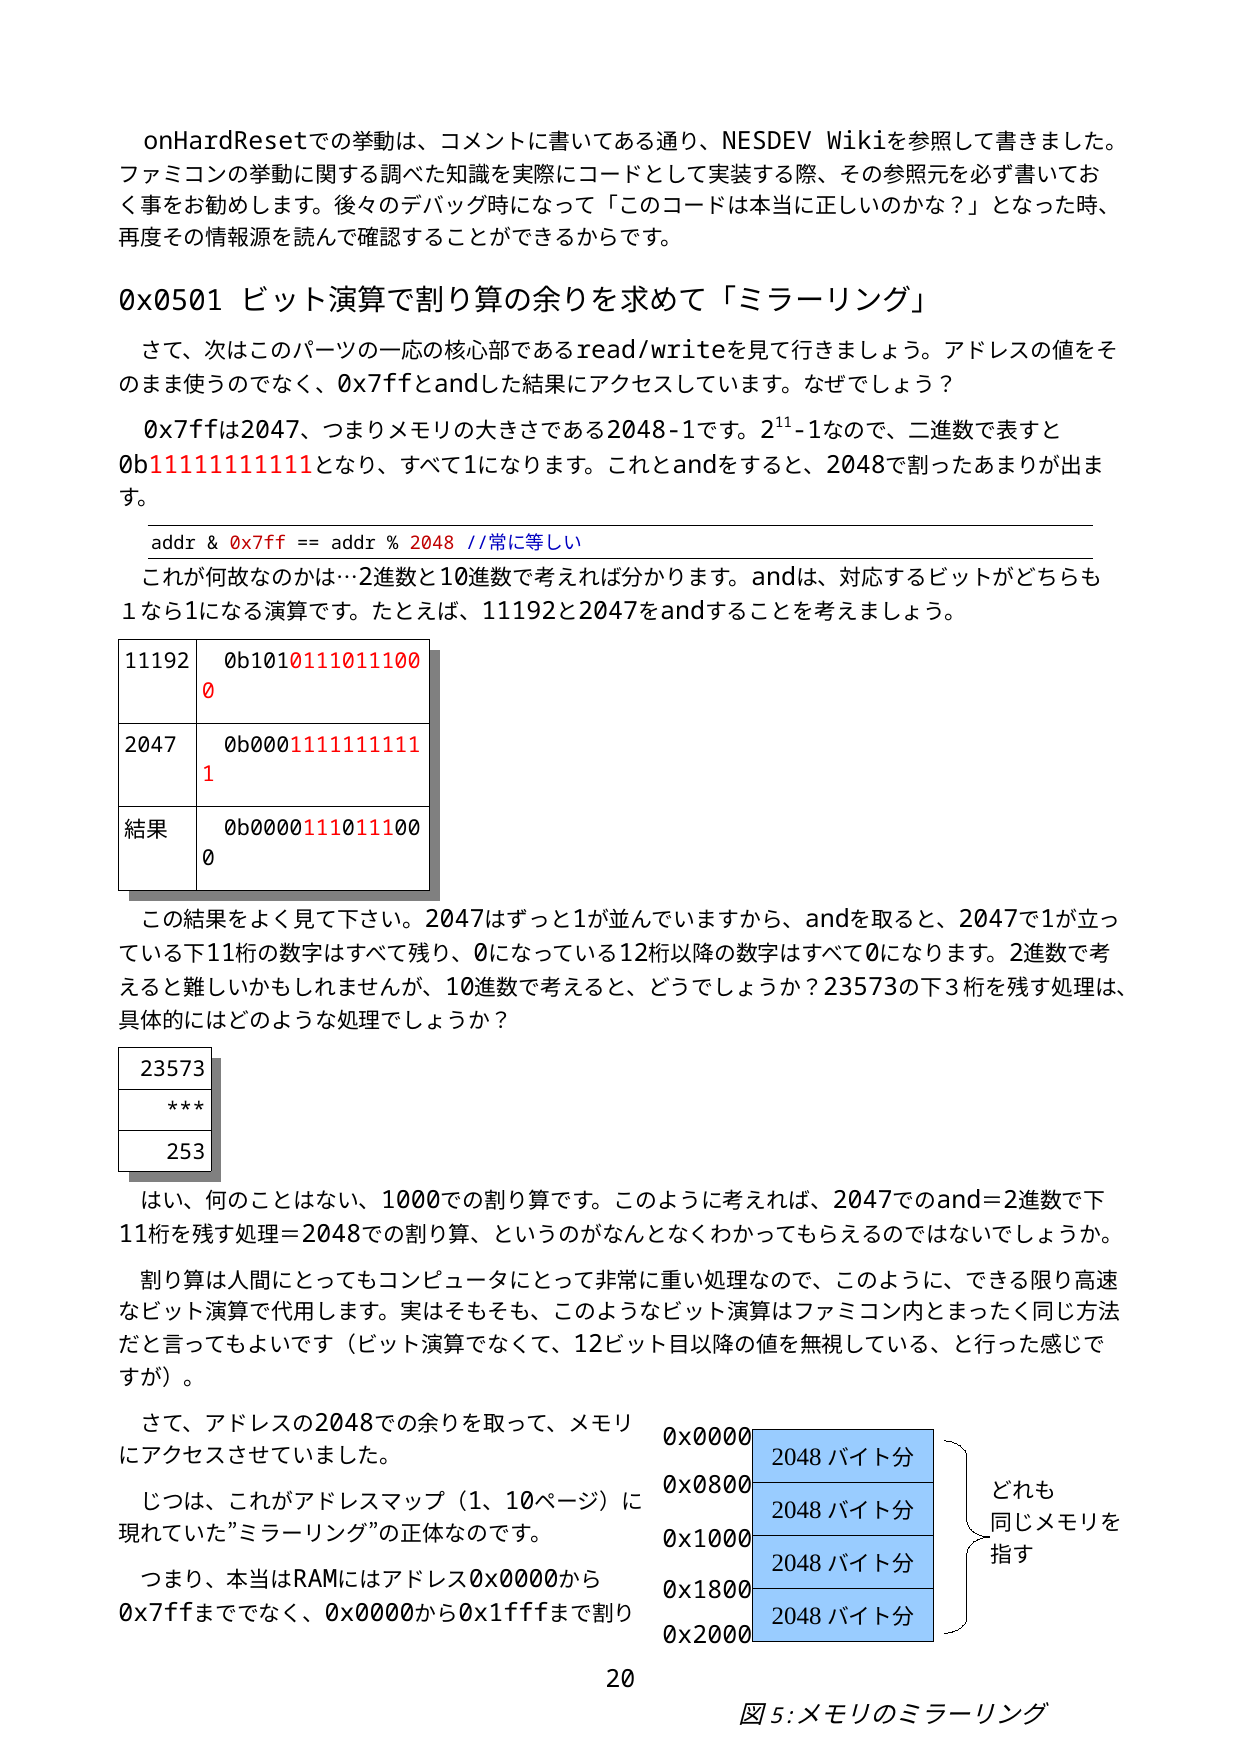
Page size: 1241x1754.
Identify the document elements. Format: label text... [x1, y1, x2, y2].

text addr & 0x7ff == addr % 2048 //常に等しい [148, 526, 1093, 558]
table_cell 0b00001110111000 [197, 807, 429, 890]
table_header 23573 [119, 1048, 211, 1088]
text 割り算は人間にとってもコンピュータにとって非常に重い処理なので、このように、できる限り高速なビット演算で代用します。実はそもそも、このようなビット演算はファミコン内とまったく同じ方法だと言ってもよいです（ビット演算でなくて、12ビット目以降の値を無視している、と行った感じですが）。 [118, 1263, 1122, 1392]
text さて、次はこのパーツの一応の核心部であるread/writeを見て行きましょう。アドレスの値をそのまま使うのでなく、0x7ffとandした結果にアクセスしています。なぜでしょう？ [118, 332, 1122, 400]
table_cell *** [119, 1090, 211, 1130]
subtitle 0x0501 ビット演算で割り算の余りを求めて「ミラーリング」 [118, 277, 1122, 319]
text つまり、本当はRAMにはアドレス0x0000から0x7ffまででなく、0x0000から0x1fffまで割り当てられているのですが、この中で4回ループしている、というわけです（図 5）。 [118, 1561, 662, 1629]
text じつは、これがアドレスマップ（表 1、10ページ）に現れていた”ミラーリング”の正体なのです。 [118, 1482, 662, 1548]
text onHardResetでの挙動は、コメントに書いてある通り、NESDEV Wikiを参照して書きました。ファミコンの挙動に関する調べた知識を実際にコードとして実装する際、その参照元を必ず書いておく事をお勧めします。後々のデバッグ時になって「このコードは本当に正しいのかな？」となった時、再度その情報源を読んで確認することができるからです。 [118, 123, 1122, 252]
text この結果をよく見て下さい。2047はずっと1が並んでいますから、andを取ると、2047で1が立っている下11桁の数字はすべて残り、0になっている12桁以降の数字はすべて0になります。2進数で考えると難しいかもしれませんが、10進数で考えると、どうでしょうか？23573の下３桁を残す処理は、具体的にはどのような処理でしょうか？ [118, 901, 1122, 1035]
table_header 0b10101110111000 [197, 640, 429, 723]
text さて、アドレスの2048での余りを取って、メモリにアクセスさせていました。 [118, 1404, 1122, 1470]
text これが何故なのかは…2進数と10進数で考えれば分かります。andは、対応するビットがどちらも１なら1になる演算です。たとえば、11192と2047をandすることを考えましょう。 [118, 558, 1122, 627]
text はい、何のことはない、1000での割り算です。このように考えれば、2047でのand＝2進数で下11桁を残す処理＝2048での割り算、というのがなんとなくわかってもらえるのではないでしょうか。 [118, 1182, 1122, 1250]
table_header 11192 [119, 640, 196, 723]
table_cell 結果 [119, 807, 196, 890]
table_cell 253 [119, 1131, 211, 1171]
text 0x7ffは2047、つまりメモリの大きさである2048-1です。211-1なので、二進数で表すと0b11111111111となり、すべて1になります。これとandをすると、2048で割ったあまりが出ます。 [118, 412, 1122, 512]
table_cell 2047 [119, 724, 196, 806]
text 図 5:メモリのミラーリング [662, 1418, 1124, 1731]
table_cell 0b00011111111111 [197, 724, 429, 806]
